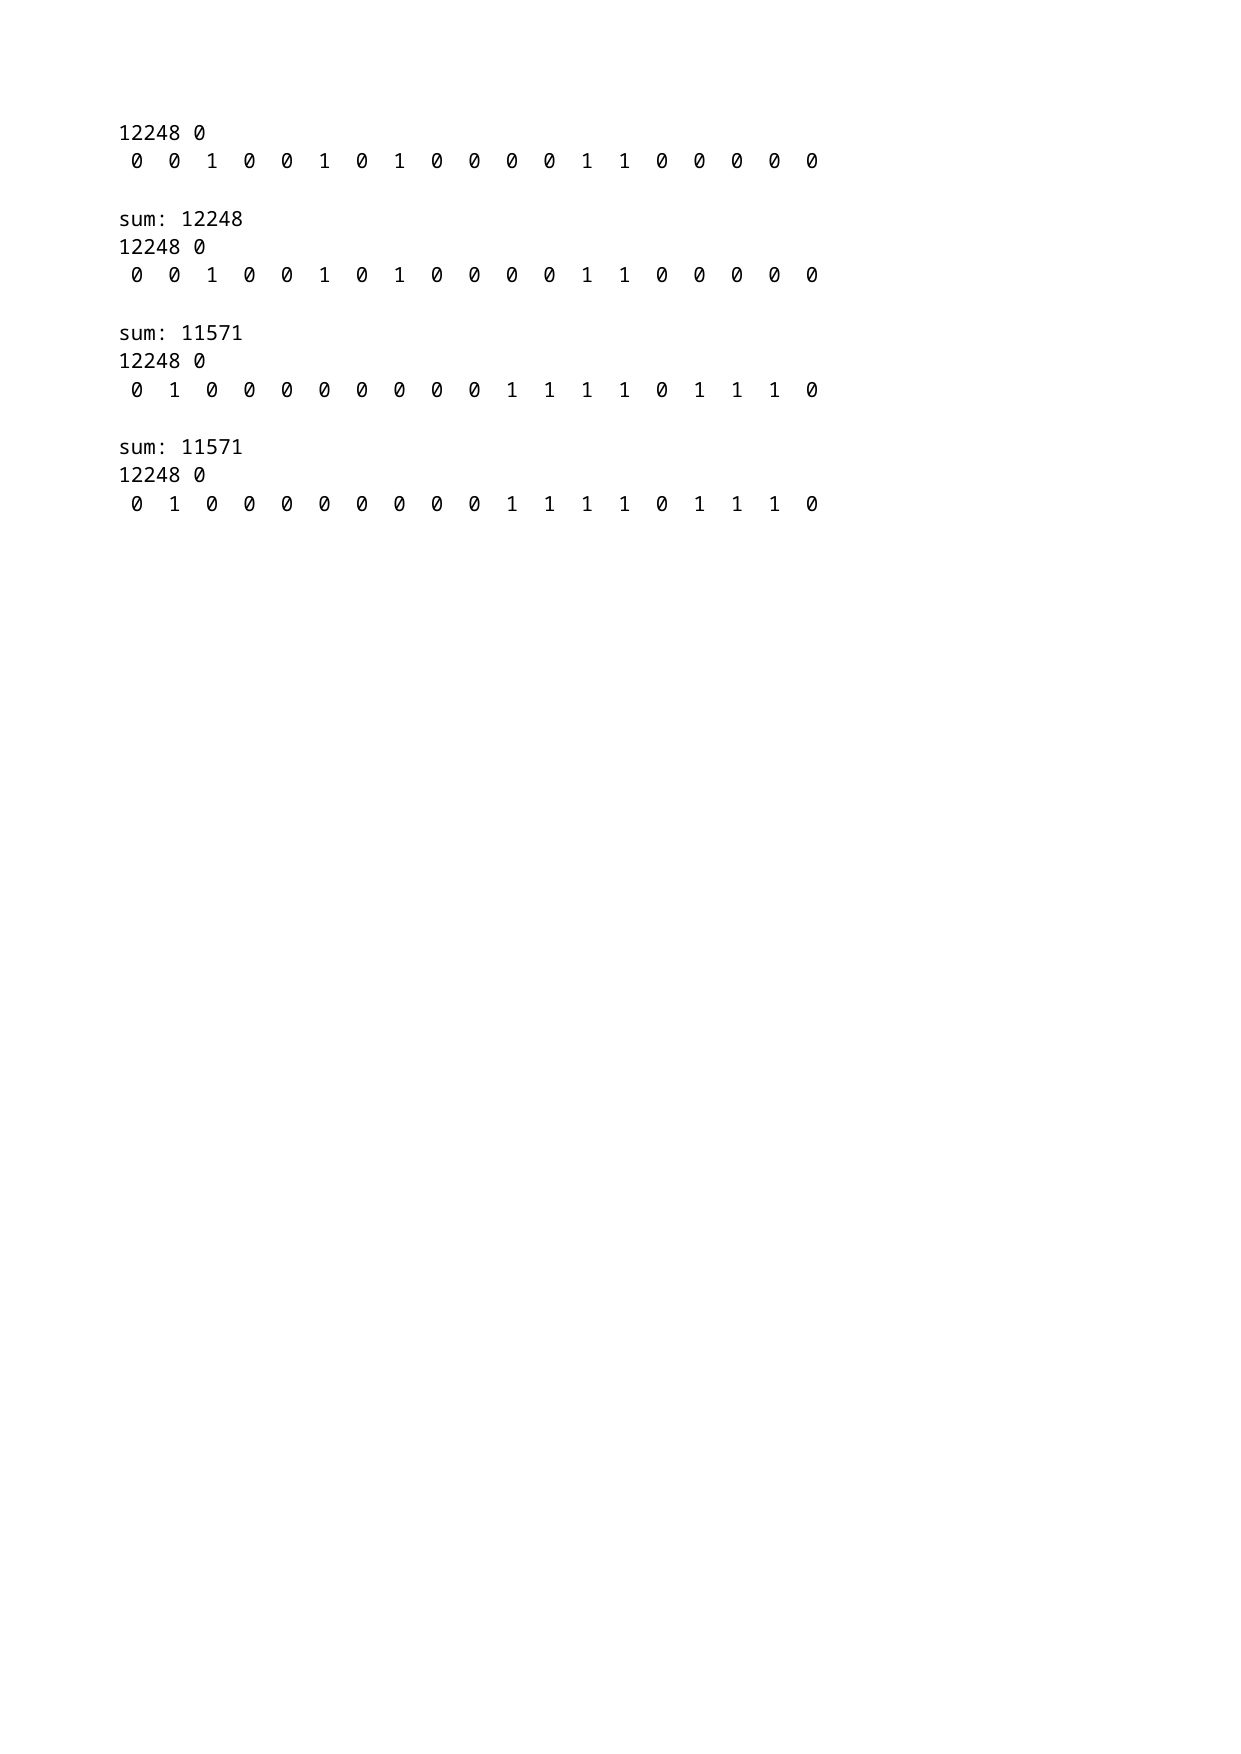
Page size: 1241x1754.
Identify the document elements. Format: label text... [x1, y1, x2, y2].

text 0 0 1 0 0 1 0 1 0 0 0 0 1 1 0 0 0 0 0 [118, 147, 1122, 175]
text sum: 11571 [118, 318, 1122, 346]
text sum: 11571 [118, 432, 1122, 460]
text 0 1 0 0 0 0 0 0 0 0 1 1 1 1 0 1 1 1 0 [118, 489, 1122, 517]
text 12248 0 [118, 346, 1122, 375]
text 12248 0 [118, 460, 1122, 489]
text 0 0 1 0 0 1 0 1 0 0 0 0 1 1 0 0 0 0 0 [118, 261, 1122, 289]
text 0 1 0 0 0 0 0 0 0 0 1 1 1 1 0 1 1 1 0 [118, 375, 1122, 403]
text 12248 0 [118, 232, 1122, 261]
text 12248 0 [118, 118, 1122, 147]
text sum: 12248 [118, 204, 1122, 232]
